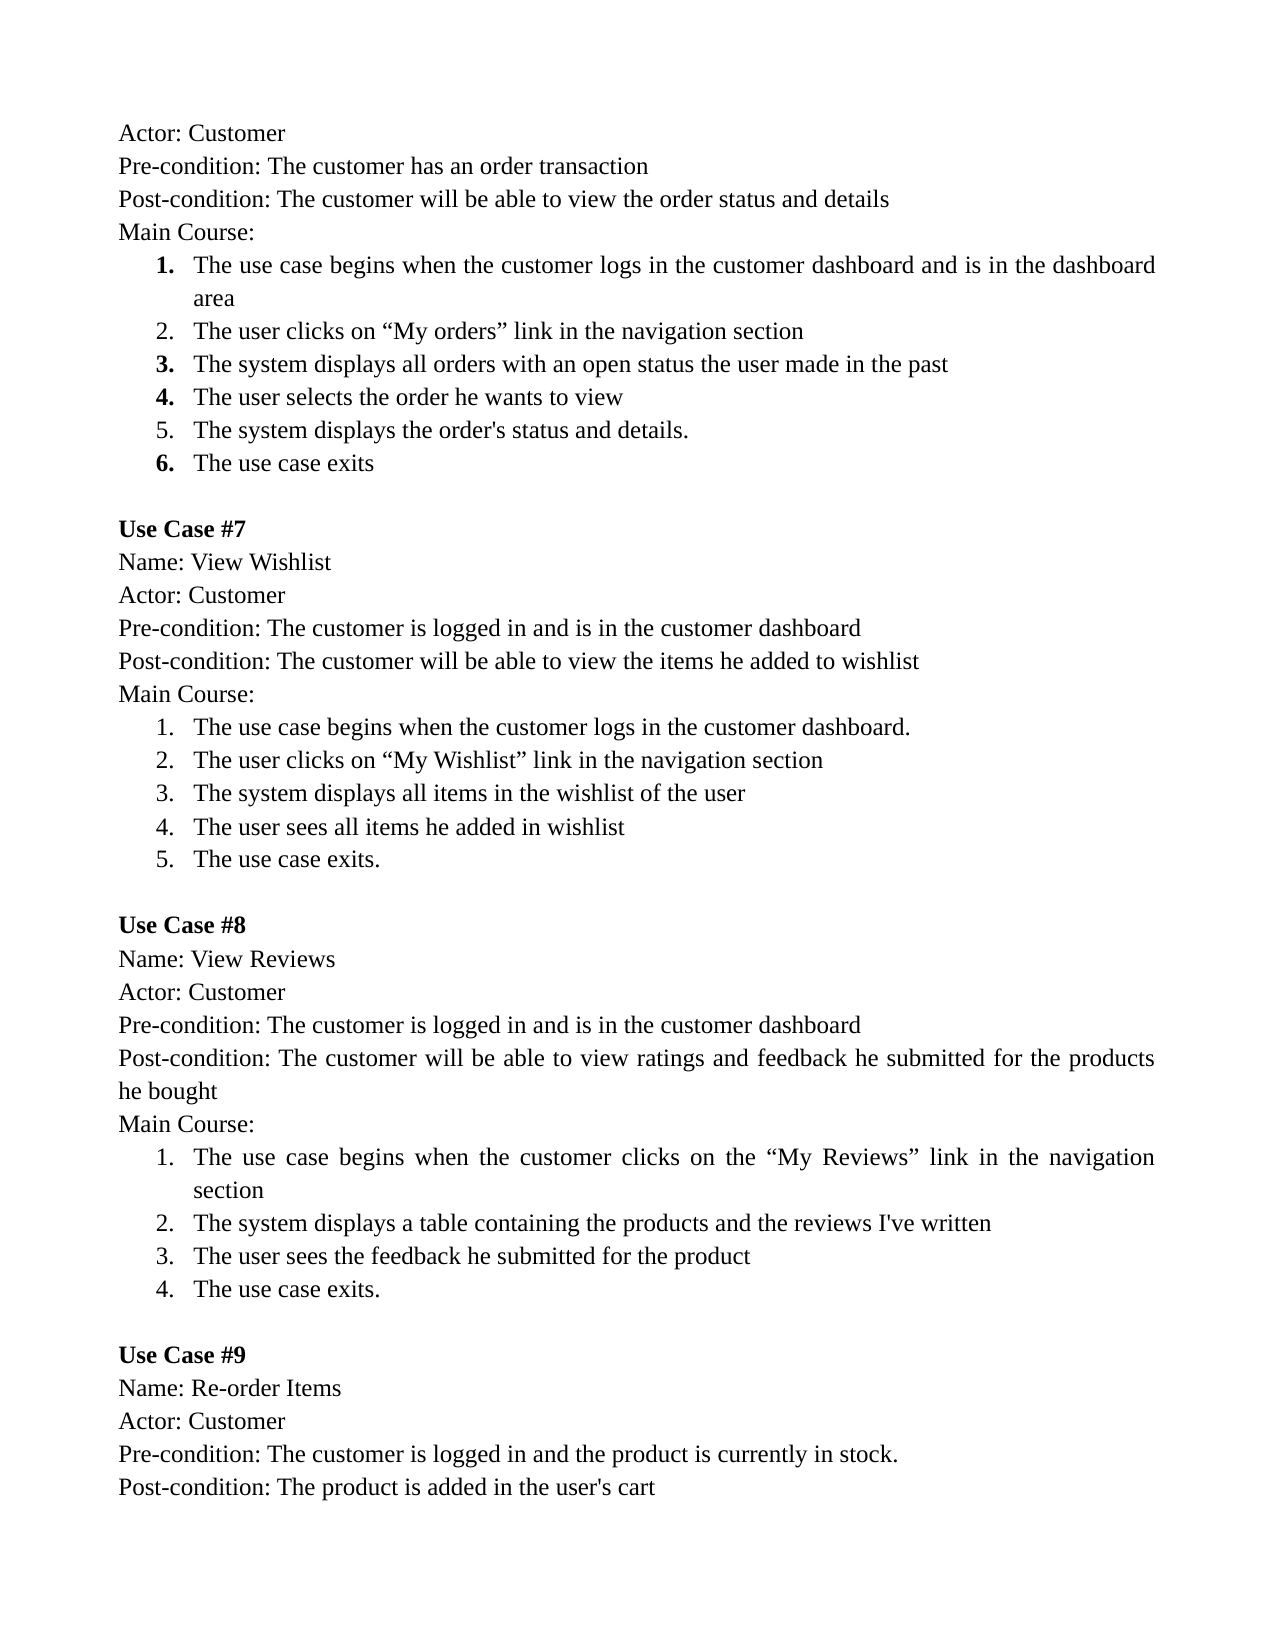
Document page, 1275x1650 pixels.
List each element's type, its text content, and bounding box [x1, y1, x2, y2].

text Main Course: [118, 1109, 1157, 1137]
text Name: View Reviews [118, 944, 1157, 972]
list The system displays all orders with an open status the user made in the past [156, 349, 1157, 378]
text Actor: Customer [118, 1406, 1157, 1435]
list The use case begins when the customer logs in the customer dashboard. [156, 712, 1157, 741]
text Use Case #8 [118, 911, 1157, 939]
text Post-condition: The product is added in the user's cart [118, 1472, 1157, 1501]
list The system displays a table containing the products and the reviews I've written [156, 1208, 1157, 1237]
list The use case exits. [156, 1274, 1157, 1303]
text Post-condition: The customer will be able to view the items he added to wishlist [118, 646, 1157, 675]
text Post-condition: The customer will be able to view the order status and details [118, 184, 1157, 213]
text Name: View Wishlist [118, 547, 1157, 576]
list The user sees all items he added in wishlist [156, 812, 1157, 840]
list The use case exits [156, 448, 1157, 477]
text Use Case #7 [118, 514, 1157, 543]
text Actor: Customer [118, 977, 1157, 1005]
text Main Course: [118, 217, 1157, 246]
list The system displays all items in the wishlist of the user [156, 778, 1157, 807]
list The use case exits. [156, 844, 1157, 873]
list The user sees the feedback he submitted for the product [156, 1241, 1157, 1269]
text Pre-condition: The customer is logged in and is in the customer dashboard [118, 1010, 1157, 1038]
text Name: Re-order Items [118, 1373, 1157, 1402]
list The use case begins when the customer clicks on the “My Reviews” link in the navigation section [156, 1142, 1157, 1203]
text Pre-condition: The customer is logged in and is in the customer dashboard [118, 613, 1157, 642]
text Use Case #9 [118, 1340, 1157, 1369]
text Actor: Customer [118, 118, 1157, 147]
text Pre-condition: The customer is logged in and the product is currently in stock. [118, 1439, 1157, 1468]
list The user selects the order he wants to view [156, 382, 1157, 411]
list The user clicks on “My Wishlist” link in the navigation section [156, 746, 1157, 774]
list The use case begins when the customer logs in the customer dashboard and is in the dashboard area [156, 250, 1157, 312]
text Pre-condition: The customer has an order transaction [118, 151, 1157, 180]
text Main Course: [118, 679, 1157, 708]
text Post-condition: The customer will be able to view ratings and feedback he submitted for the products he bought [118, 1043, 1157, 1104]
list The user clicks on “My orders” link in the navigation section [156, 316, 1157, 345]
list The system displays the order's status and details. [156, 415, 1157, 444]
text Actor: Customer [118, 580, 1157, 609]
